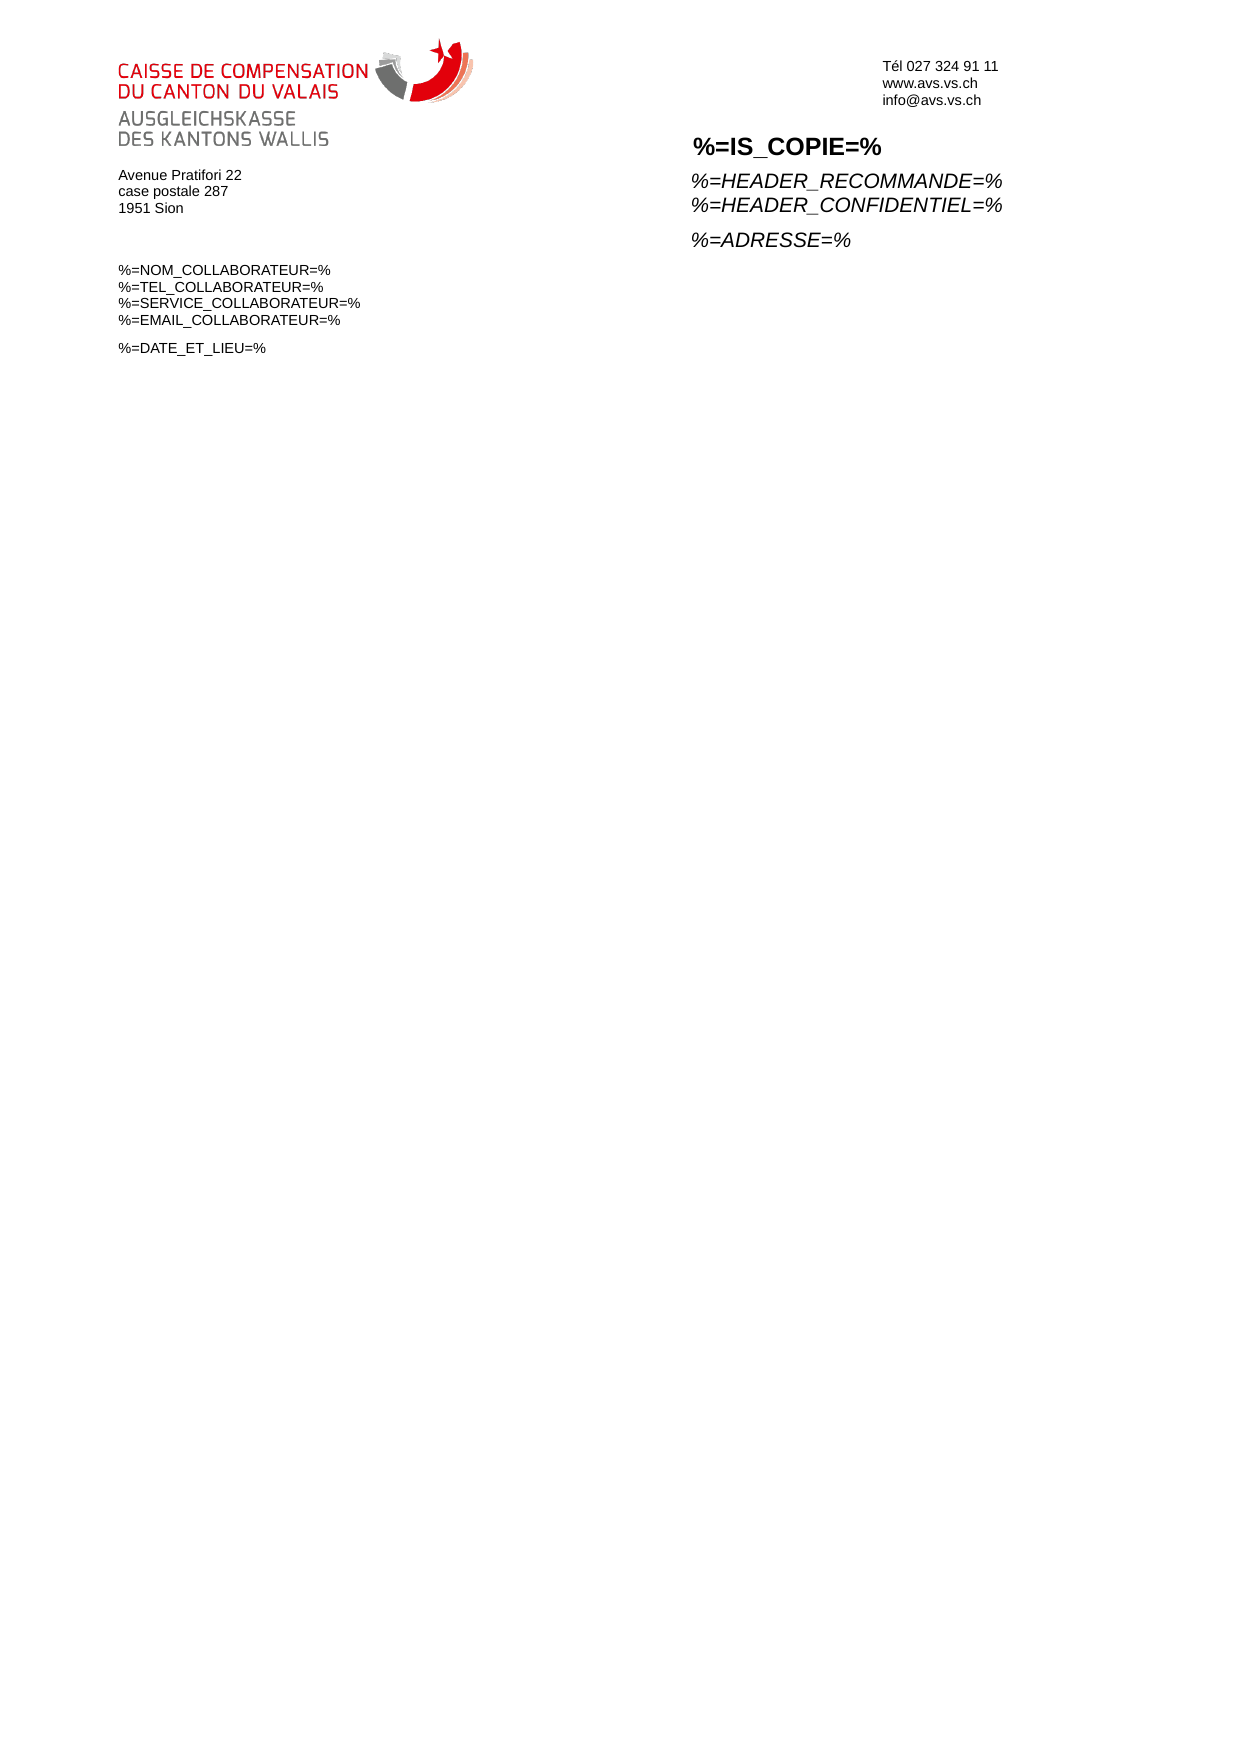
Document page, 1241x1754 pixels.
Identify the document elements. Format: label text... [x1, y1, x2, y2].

picture [118, 38, 474, 146]
text www.avs.vs.ch [882, 74, 1122, 91]
table_cell [299, 363, 689, 388]
table_cell [299, 389, 689, 414]
text %=IS_COPIE=% [693, 132, 1122, 161]
table_cell [118, 363, 299, 388]
text Tél 027 324 91 11 [882, 58, 1122, 74]
table_header %=HEADER_RECOMMANDE=% %=HEADER_CONFIDENTIEL=% [689, 161, 1121, 222]
table_cell %=DATE_ET_LIEU=% [118, 335, 689, 363]
table_cell %=NOM_COLLABORATEUR=% %=TEL_COLLABORATEUR=% %=SERVICE_COLLABORATEUR=% %=EMAIL_COLLABORATEUR=% [118, 223, 689, 334]
table_cell %=ADRESSE=% [689, 223, 1121, 414]
text info@avs.vs.ch [882, 91, 1122, 108]
table_cell [118, 389, 299, 414]
table_header Avenue Pratifori 22 case postale 287 1951 Sion [118, 161, 689, 222]
